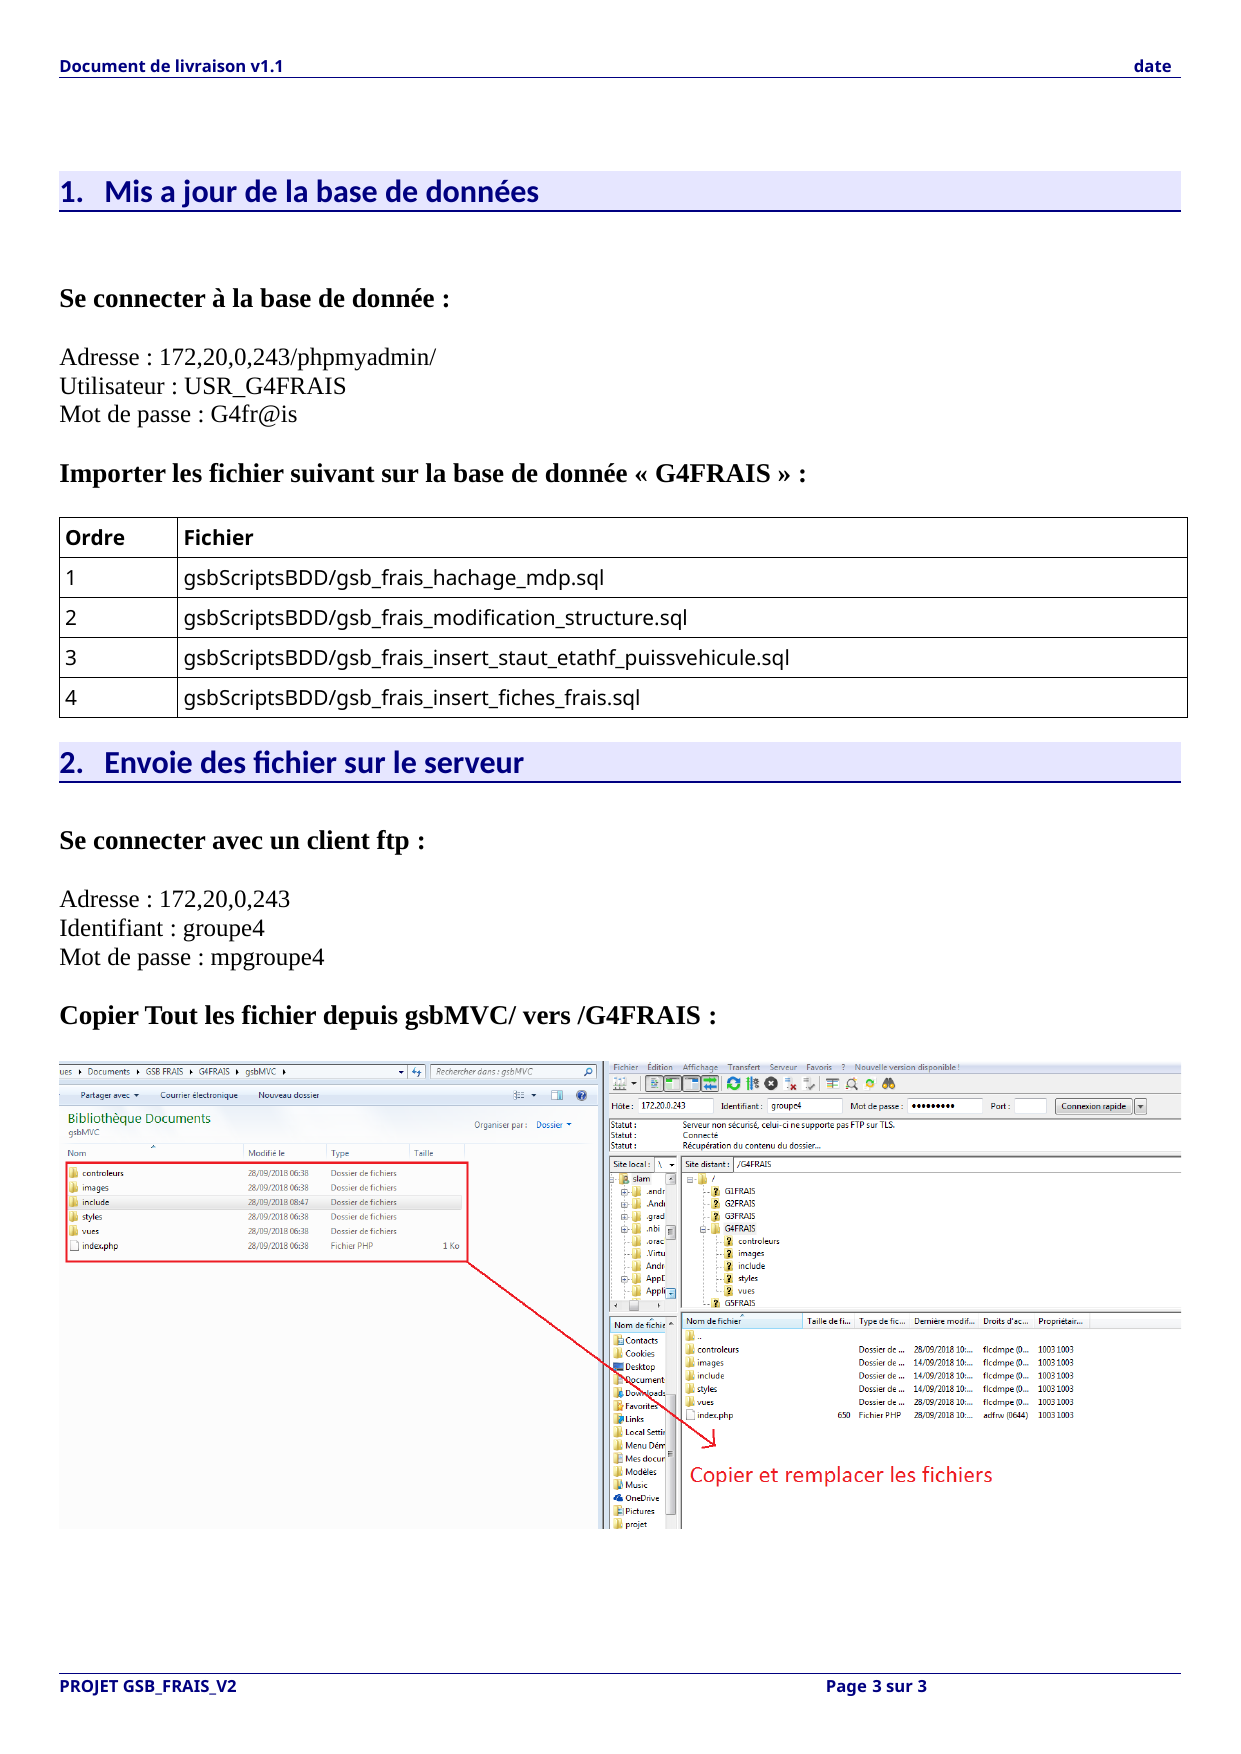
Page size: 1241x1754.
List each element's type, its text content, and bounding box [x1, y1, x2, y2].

text Se connecter avec un client ftp : [59, 824, 1181, 855]
text Se connecter à la base de donnée : [59, 282, 1181, 313]
table_header Fichier [178, 518, 1187, 557]
text Copier Tout les fichier depuis gsbMVC/ vers /G4FRAIS : [59, 999, 1181, 1030]
subtitle Envoie des fichier sur le serveur [59, 742, 1181, 781]
text Adresse : 172,20,0,243 [59, 884, 1181, 913]
table_cell 4 [60, 678, 177, 717]
text Importer les fichier suivant sur la base de donnée « G4FRAIS » : [59, 457, 1181, 488]
table_cell gsbScriptsBDD/gsb_frais_hachage_mdp.sql [178, 558, 1187, 597]
subtitle Mis a jour de la base de données [59, 171, 1181, 210]
table_cell gsbScriptsBDD/gsb_frais_insert_fiches_frais.sql [178, 678, 1187, 717]
table_cell 1 [60, 558, 177, 597]
text Mot de passe : G4fr@is [59, 399, 1181, 428]
table_cell gsbScriptsBDD/gsb_frais_modification_structure.sql [178, 598, 1187, 637]
text Identifiant : groupe4 [59, 913, 1181, 942]
table_cell 3 [60, 638, 177, 677]
text Utilisateur : USR_G4FRAIS [59, 371, 1181, 399]
table_cell 2 [60, 598, 177, 637]
picture [59, 1061, 1182, 1529]
text Adresse : 172,20,0,243/phpmyadmin/ [59, 342, 1181, 371]
table_header Ordre [60, 518, 177, 557]
text Mot de passe : mpgroupe4 [59, 942, 1181, 970]
table_cell gsbScriptsBDD/gsb_frais_insert_staut_etathf_puissvehicule.sql [178, 638, 1187, 677]
